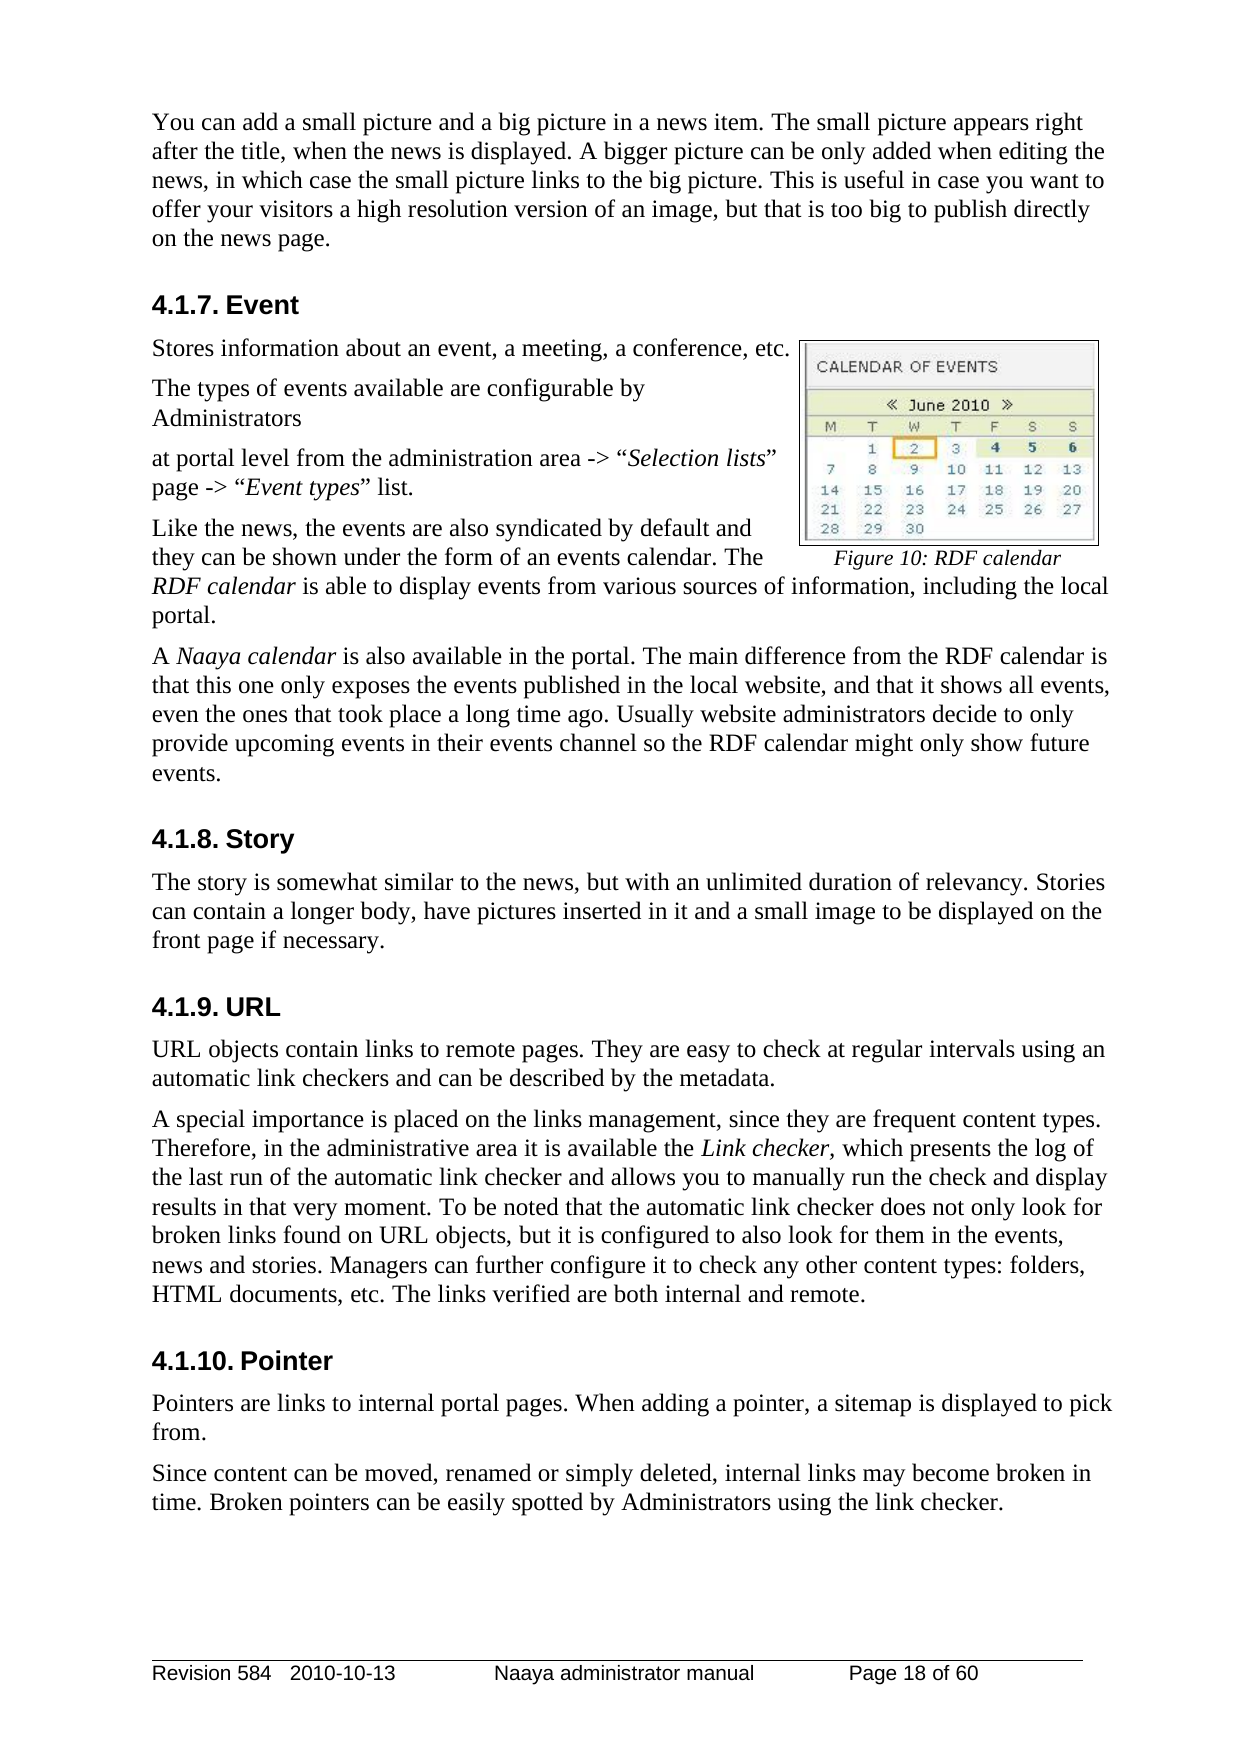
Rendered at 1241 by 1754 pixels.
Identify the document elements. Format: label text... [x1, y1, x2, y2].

picture [801, 343, 1096, 542]
text The types of events available are configurable by Administrators [152, 373, 798, 431]
subtitle URL [152, 991, 1120, 1022]
subtitle Story [152, 823, 1120, 854]
subtitle Event [152, 289, 1120, 320]
text A special importance is placed on the links management, since they are frequent content types. Therefore, in the administrative area it is available the Link checker, which presents the log of the last run of the automatic link checker and allows you to manually run the check and display results in that very moment. To be noted that the automatic link checker does not only look for broken links found on URL objects, but it is configured to also look for them in the events, news and stories. Managers can further configure it to check any other content types: folders, HTML documents, etc. The links verified are both internal and remote. [152, 1104, 1120, 1308]
text A Naaya calendar is also available in the portal. The main difference from the RDF calendar is that this one only exposes the events published in the local website, and that it shows all events, even the ones that took place a long time ago. Usually website administrators decide to only provide upcoming events in their events channel so the RDF calendar might only show future events. [152, 641, 1120, 786]
text Like the news, the events are also syndicated by default and they can be shown under the form of an events calendar. The RDF calendar is able to display events from various sources of information, including the local portal. [152, 513, 1120, 629]
text Figure 10: RDF calendar [798, 341, 1098, 571]
text The story is somewhat similar to the news, but with an unlimited duration of relevancy. Stories can contain a longer body, have pictures inserted in it and a small image to be displayed on the front page if necessary. [152, 867, 1120, 954]
text Stores information about an event, a meeting, a conference, etc. [152, 332, 798, 362]
subtitle [798, 332, 1098, 340]
text at portal level from the administration area -> “Selection lists” page -> “Event types” list. [152, 443, 798, 501]
text Since content can be moved, renamed or simply deleted, internal links may become broken in time. Broken pointers can be easily spotted by Administrators using the link checker. [152, 1458, 1120, 1516]
text URL objects contain links to remote pages. They are easy to check at regular intervals using an automatic link checkers and can be described by the metadata. [152, 1034, 1120, 1092]
text You can add a small picture and a big picture in a news item. The small picture appears right after the title, when the news is displayed. A bigger picture can be only added when editing the news, in which case the small picture links to the big picture. This is useful in case you want to offer your visitors a high resolution version of an image, but that is too big to publish directly on the news page. [152, 107, 1120, 252]
text Pointers are links to internal portal pages. When adding a pointer, a sitemap is displayed to pick from. [152, 1388, 1120, 1446]
subtitle Pointer [152, 1344, 1120, 1375]
